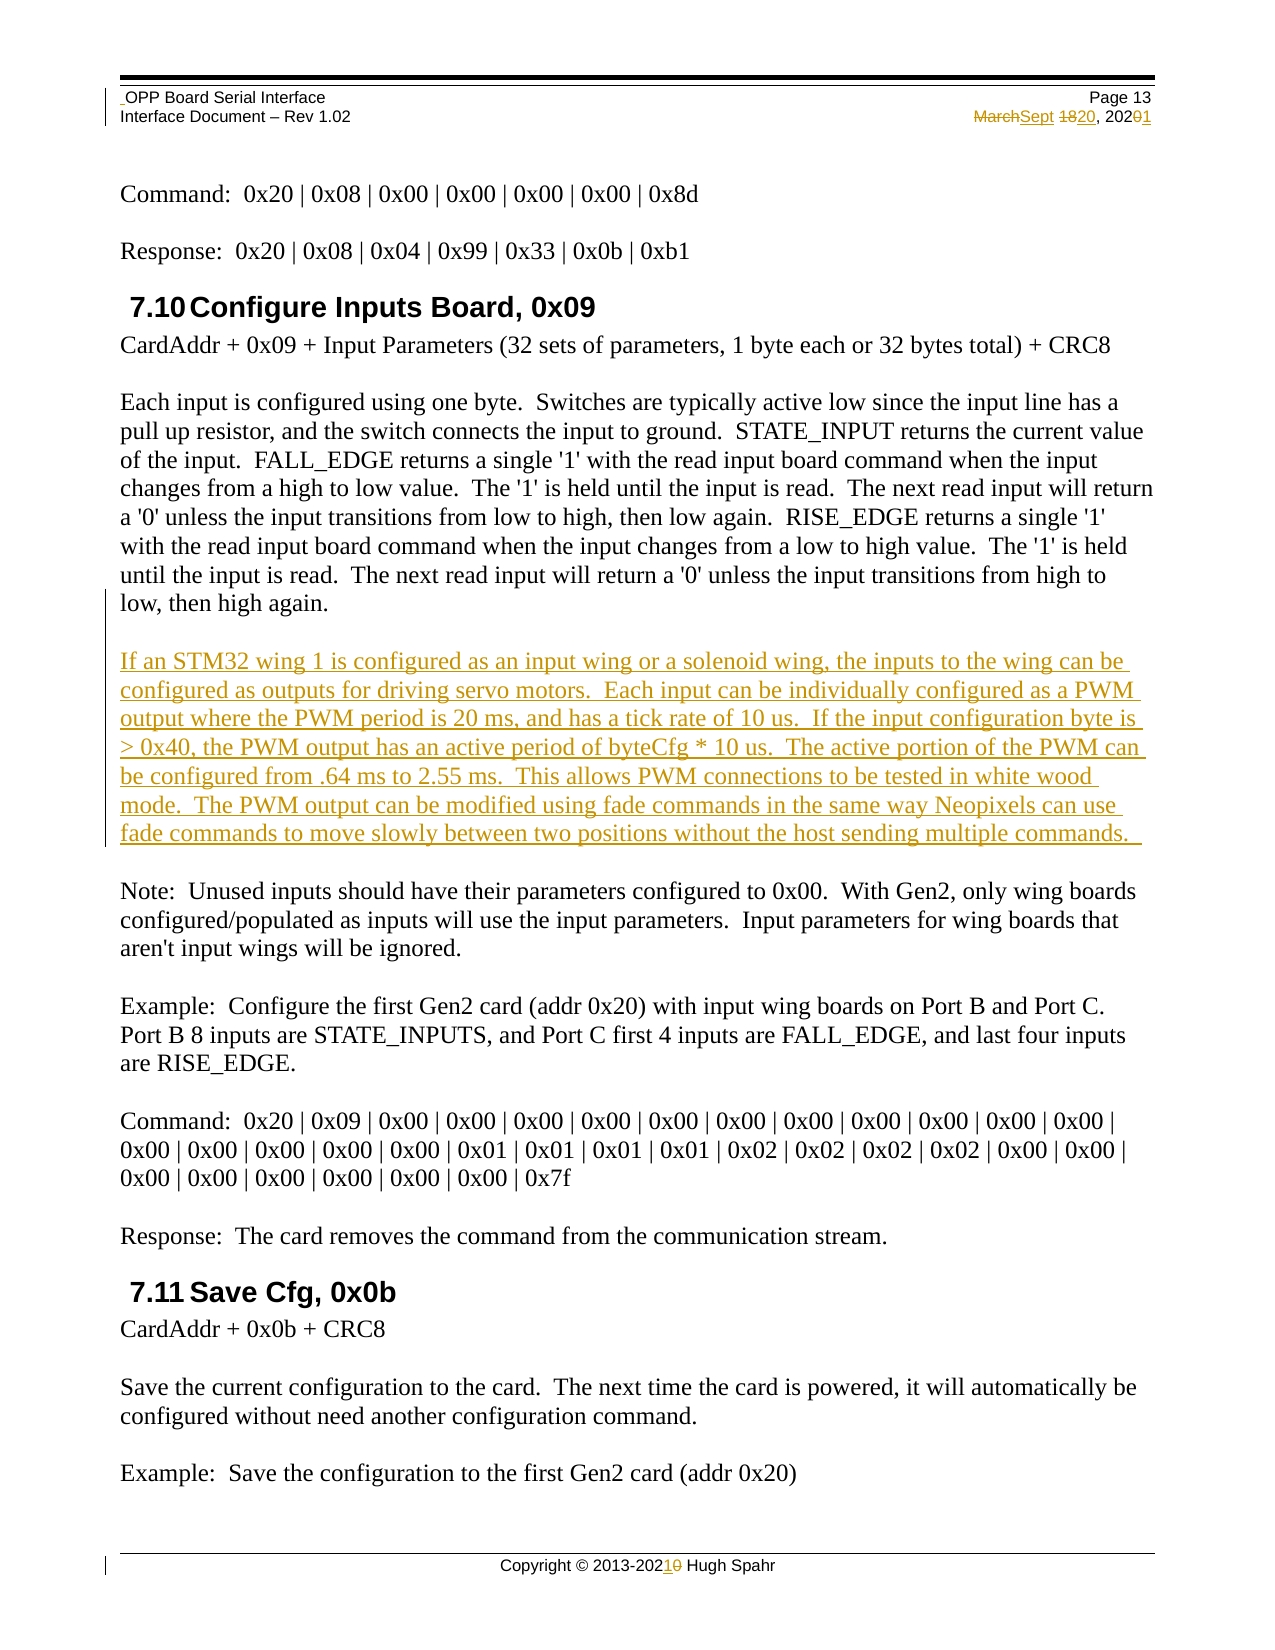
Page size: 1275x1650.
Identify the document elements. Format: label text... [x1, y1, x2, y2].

text Example: Save the configuration to the first Gen2 card (addr 0x20) [120, 1458, 1155, 1487]
text Response: The card removes the command from the communication stream. [120, 1221, 1155, 1250]
subtitle Configure Inputs Board, 0x09 [129, 290, 1155, 323]
text CardAddr + 0x0b + CRC8 [120, 1314, 1155, 1343]
text Example: Configure the first Gen2 card (addr 0x20) with input wing boards on Port B and Port C. Port B 8 inputs are STATE_INPUTS, and Port C first 4 inputs are FALL_EDGE, and last four inputs are RISE_EDGE. [120, 991, 1155, 1077]
text Response: 0x20 | 0x08 | 0x04 | 0x99 | 0x33 | 0x0b | 0xb1 [120, 236, 1155, 265]
text Save the current configuration to the card. The next time the card is powered, it will automatically be configured without need another configuration command. [120, 1372, 1155, 1429]
text Note: Unused inputs should have their parameters configured to 0x00. With Gen2, only wing boards configured/populated as inputs will use the input parameters. Input parameters for wing boards that aren't input wings will be ignored. [120, 876, 1155, 962]
text CardAddr + 0x09 + Input Parameters (32 sets of parameters, 1 byte each or 32 bytes total) + CRC8 [120, 330, 1155, 358]
text If an STM32 wing 1 is configured as an input wing or a solenoid wing, the inputs to the wing can be configured as outputs for driving servo motors. Each input can be individually configured as a PWM output where the PWM period is 20 ms, and has a tick rate of 10 us. If the input configuration byte is > 0x40, the PWM output has an active period of byteCfg * 10 us. The active portion of the PWM can be configured from .64 ms to 2.55 ms. This allows PWM connections to be tested in white wood mode. The PWM output can be modified using fade commands in the same way Neopixels can use fade commands to move slowly between two positions without the host sending multiple commands. [120, 646, 1155, 847]
subtitle Save Cfg, 0x0b [129, 1275, 1155, 1308]
text Command: 0x20 | 0x09 | 0x00 | 0x00 | 0x00 | 0x00 | 0x00 | 0x00 | 0x00 | 0x00 | 0x00 | 0x00 | 0x00 | 0x00 | 0x00 | 0x00 | 0x00 | 0x00 | 0x01 | 0x01 | 0x01 | 0x01 | 0x02 | 0x02 | 0x02 | 0x02 | 0x00 | 0x00 | 0x00 | 0x00 | 0x00 | 0x00 | 0x00 | 0x00 | 0x7f [120, 1106, 1155, 1192]
text Each input is configured using one byte. Switches are typically active low since the input line has a pull up resistor, and the switch connects the input to ground. STATE_INPUT returns the current value of the input. FALL_EDGE returns a single '1' with the read input board command when the input changes from a high to low value. The '1' is held until the input is read. The next read input will return a '0' unless the input transitions from low to high, then low again. RISE_EDGE returns a single '1' with the read input board command when the input changes from a low to high value. The '1' is held until the input is read. The next read input will return a '0' unless the input transitions from high to low, then high again. [120, 387, 1155, 617]
text Command: 0x20 | 0x08 | 0x00 | 0x00 | 0x00 | 0x00 | 0x8d [120, 179, 1155, 207]
